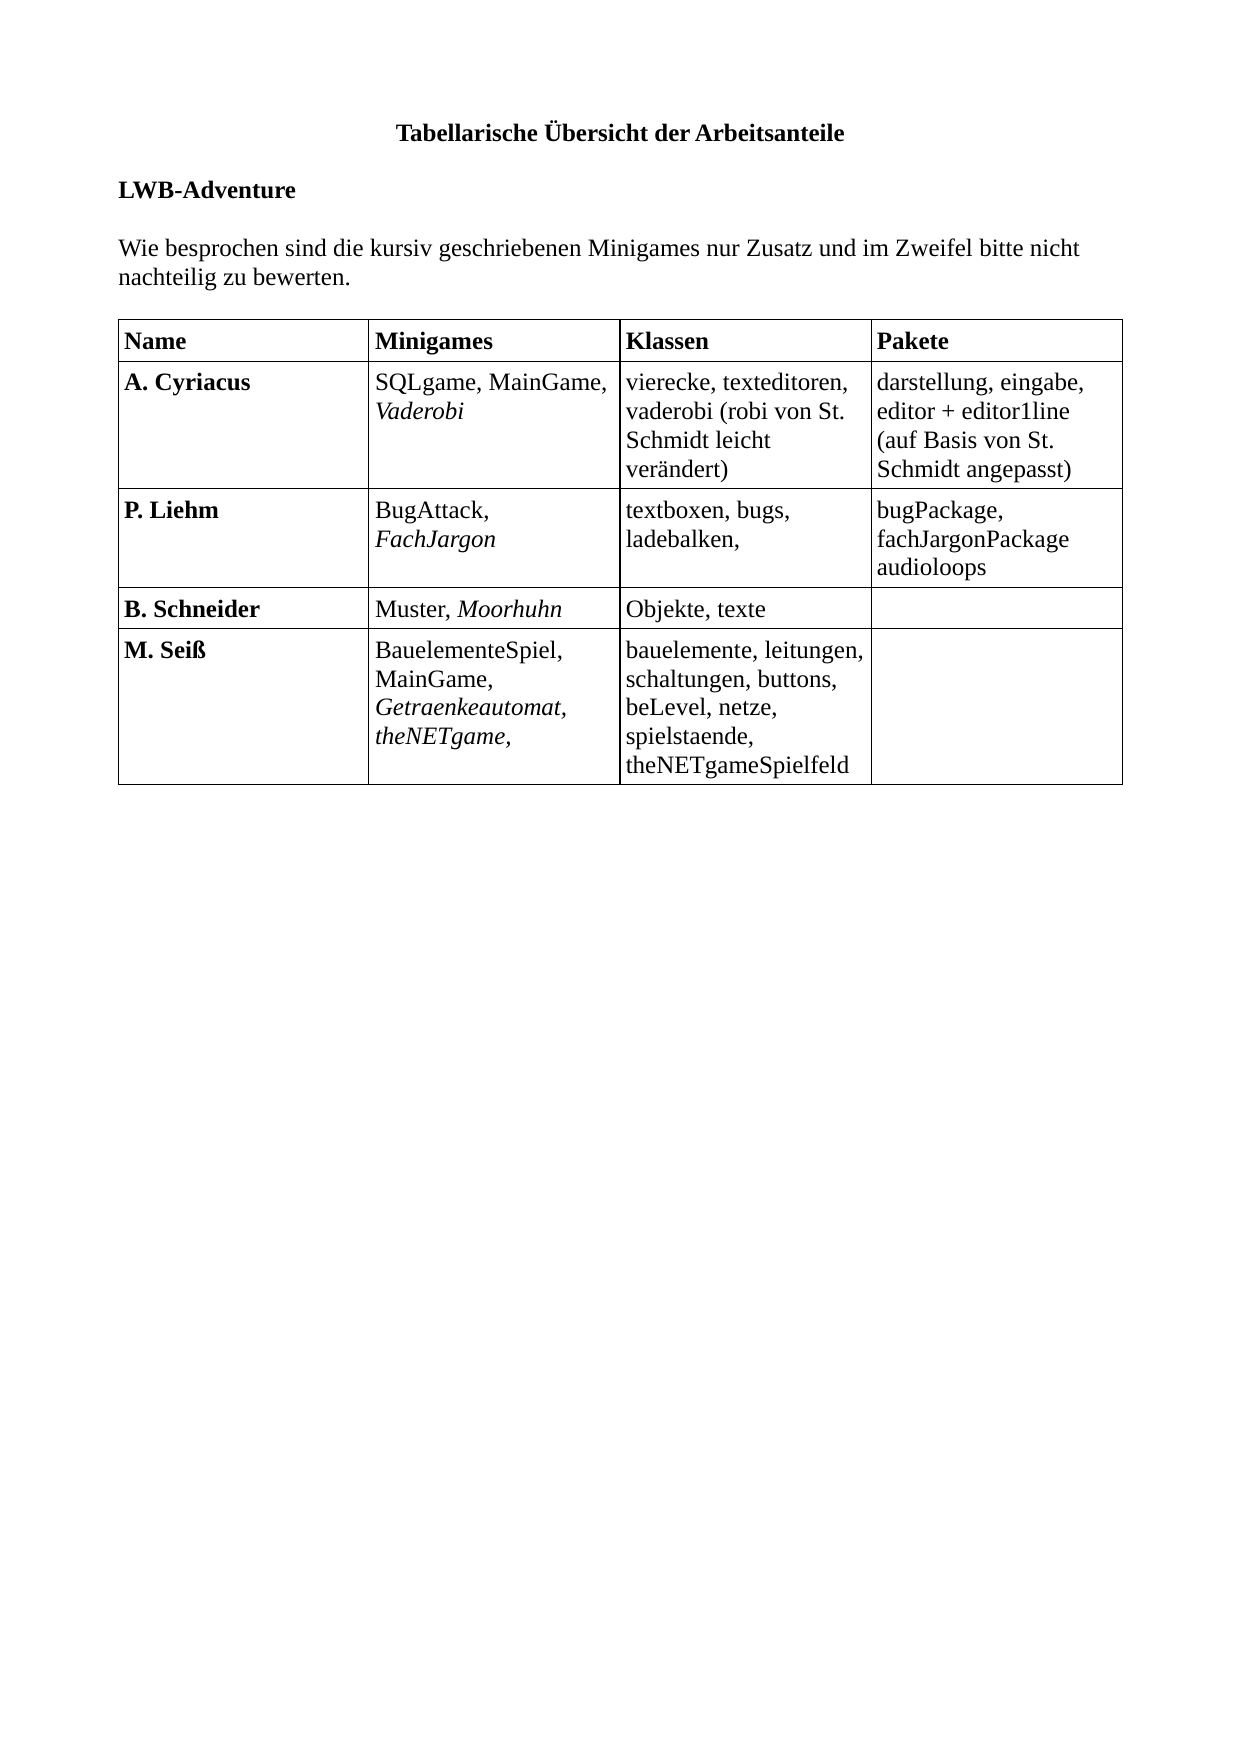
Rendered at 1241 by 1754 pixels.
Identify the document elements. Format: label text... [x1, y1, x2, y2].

table_header Minigames [369, 320, 619, 361]
table_cell bauelemente, leitungen, schaltungen, buttons, beLevel, netze, spielstaende, theNETgameSpielfeld [621, 629, 871, 784]
text Tabellarische Übersicht der Arbeitsanteile [118, 118, 1122, 147]
table_cell A. Cyriacus [119, 362, 368, 488]
table_cell SQLgame, MainGame, Vaderobi [369, 362, 619, 488]
table_header Name [119, 320, 368, 361]
table_cell P. Liehm [119, 489, 368, 587]
table_cell BauelementeSpiel, MainGame, Getraenkeautomat, theNETgame, [369, 629, 619, 784]
table_cell vierecke, texteditoren, vaderobi (robi von St. Schmidt leicht verändert) [621, 362, 871, 488]
table_cell textboxen, bugs, ladebalken, [621, 489, 871, 587]
table_cell darstellung, eingabe, editor + editor1line (auf Basis von St. Schmidt angepasst) [872, 362, 1122, 488]
table_cell BugAttack, FachJargon [369, 489, 619, 587]
table_cell [872, 629, 1122, 784]
text Wie besprochen sind die kursiv geschriebenen Minigames nur Zusatz und im Zweifel bitte nicht nachteilig zu bewerten. [118, 233, 1122, 291]
table_cell bugPackage, fachJargonPackage audioloops [872, 489, 1122, 587]
text LWB-Adventure [118, 176, 1122, 204]
table_cell M. Seiß [119, 629, 368, 784]
table_cell B. Schneider [119, 588, 368, 628]
table_header Klassen [621, 320, 871, 361]
table_header Pakete [872, 320, 1122, 361]
table_cell Objekte, texte [621, 588, 871, 628]
table_cell [872, 588, 1122, 628]
table_cell Muster, Moorhuhn [369, 588, 619, 628]
